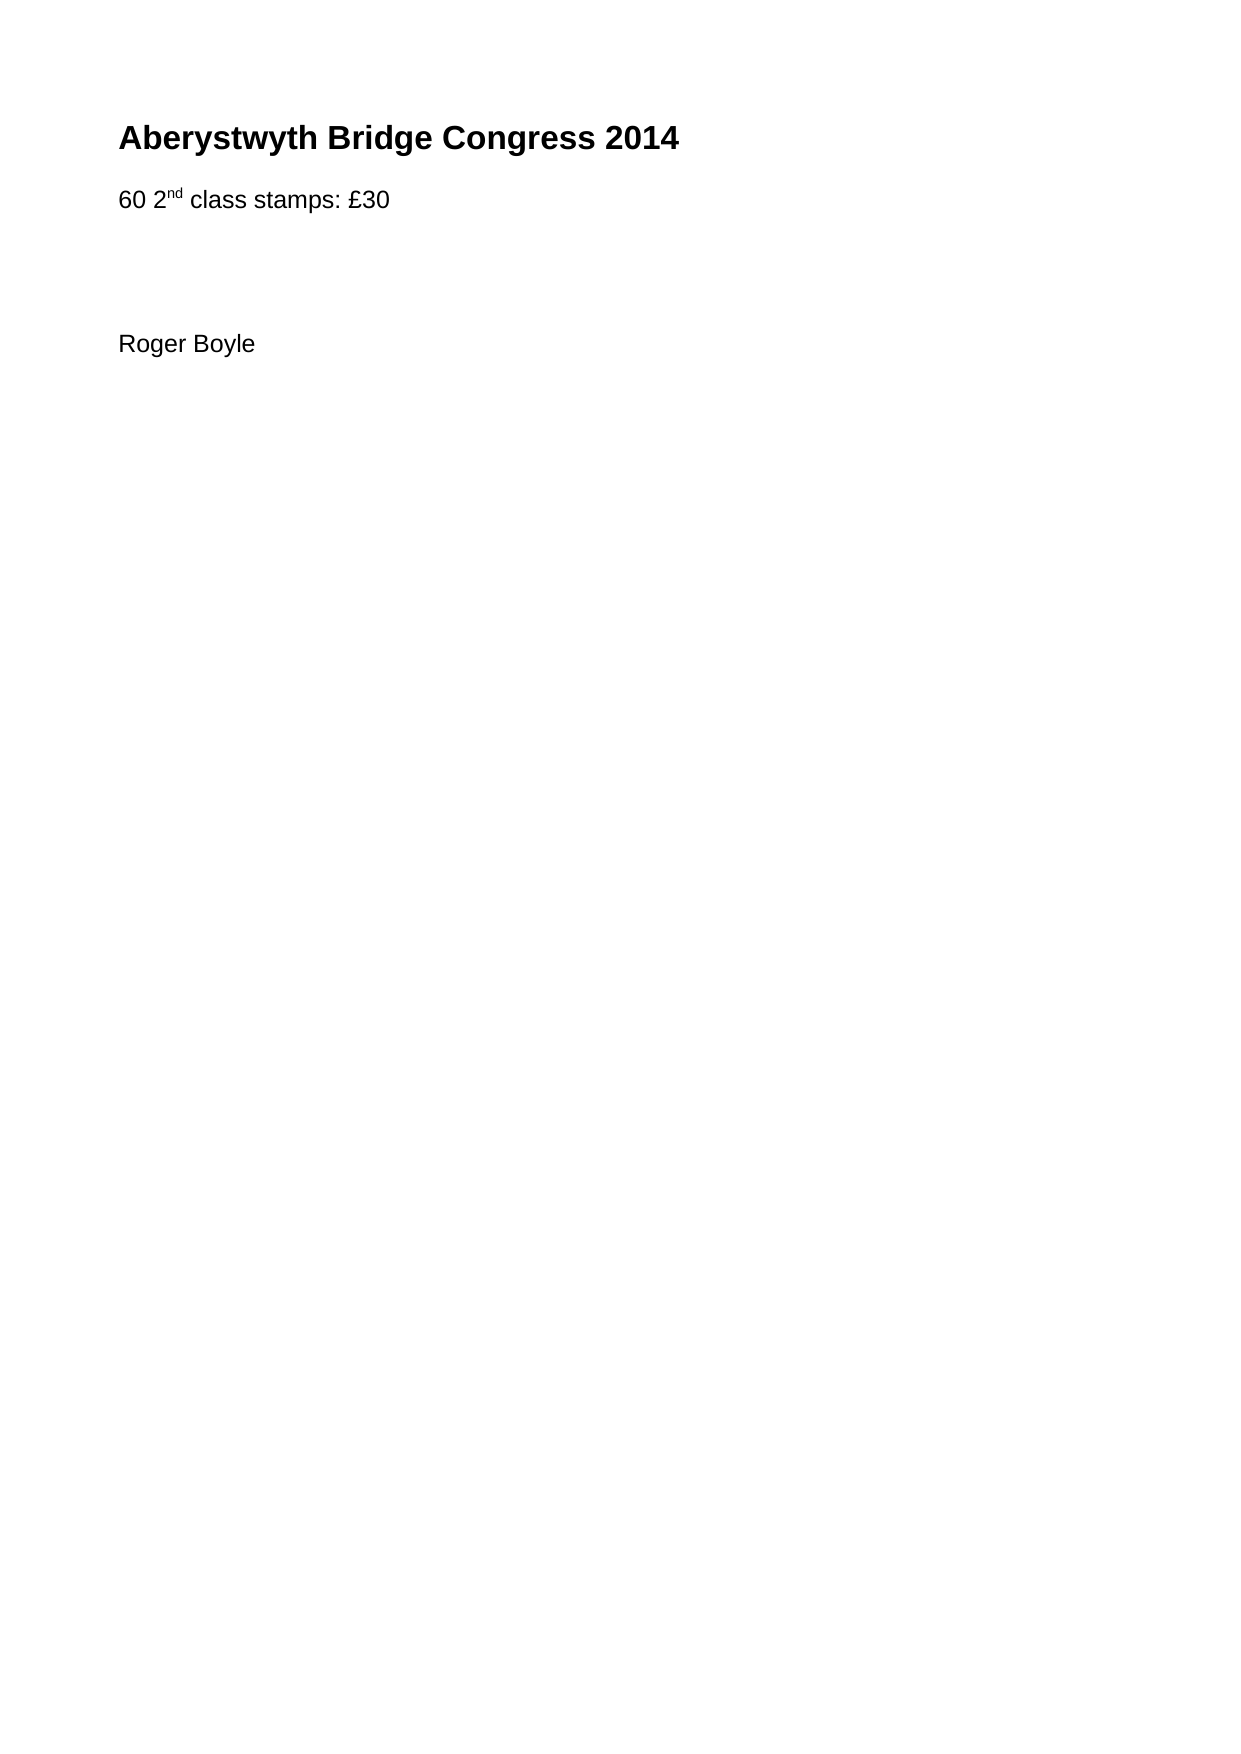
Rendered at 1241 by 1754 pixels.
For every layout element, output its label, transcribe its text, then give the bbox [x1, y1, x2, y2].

text Aberystwyth Bridge Congress 2014 [118, 118, 1122, 157]
text Roger Boyle [118, 329, 1122, 358]
text 60 2nd class stamps: £30 [118, 185, 1122, 214]
